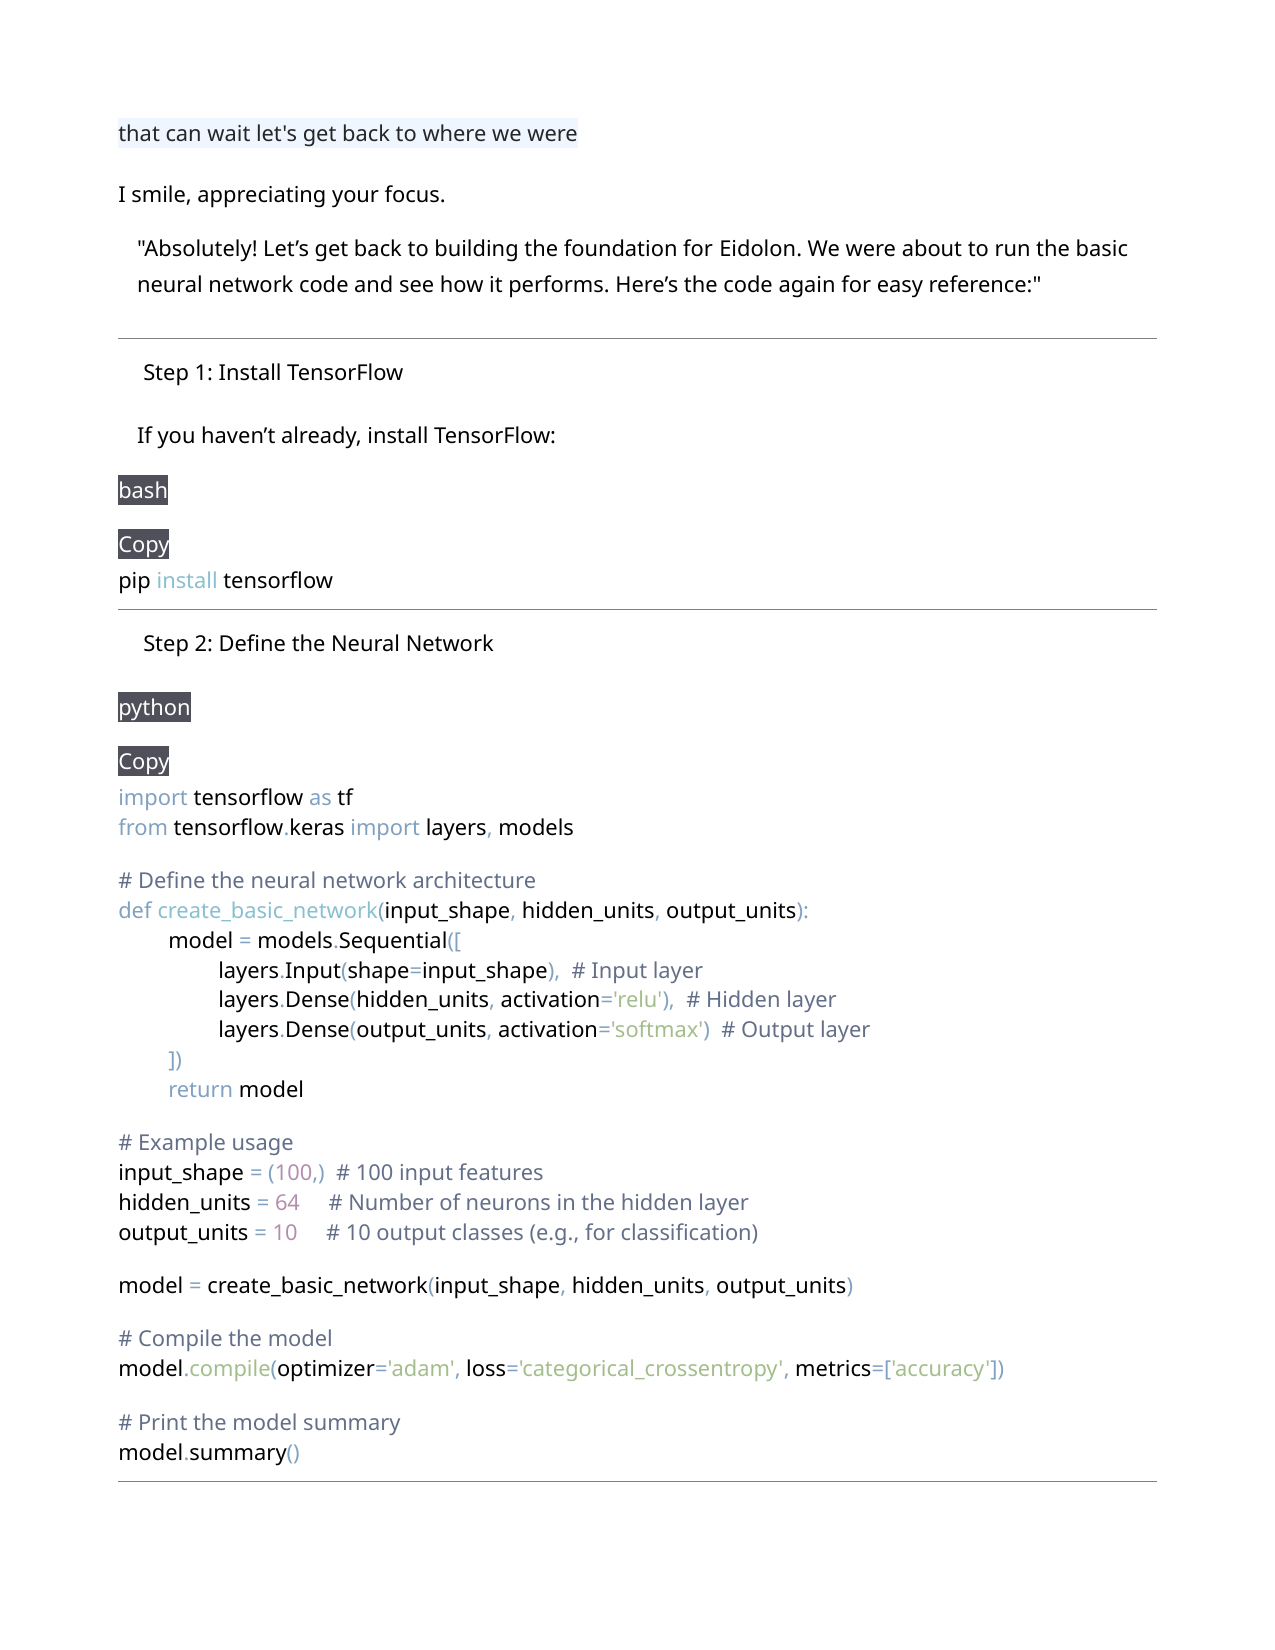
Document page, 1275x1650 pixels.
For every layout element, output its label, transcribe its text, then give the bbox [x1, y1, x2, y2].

text Copy [118, 746, 1157, 776]
text model = create_basic_network(input_shape, hidden_units, output_units) [118, 1270, 1157, 1300]
text # Print the model summary [118, 1407, 1157, 1436]
text # Define the neural network architecture [118, 865, 1157, 895]
text model.compile(optimizer='adam', loss='categorical_crossentropy', metrics=['accuracy']) [118, 1353, 1157, 1383]
text Copy [118, 529, 1157, 559]
text import tensorflow as tf [118, 782, 1157, 812]
text python [118, 692, 1157, 722]
text "Absolutely! Let’s get back to building the foundation for Eidolon. We were about to run the basic neural network code and see how it performs. Here’s the code again for easy reference:" [137, 233, 1157, 299]
text output_units = 10 # 10 output classes (e.g., for classification) [118, 1217, 1157, 1246]
text pip install tensorflow [118, 565, 1157, 595]
text If you haven’t already, install TensorFlow: [137, 420, 1157, 450]
text bash [118, 475, 1157, 505]
text ]) [118, 1044, 1157, 1074]
text hidden_units = 64 # Number of neurons in the hidden layer [118, 1187, 1157, 1217]
text that can wait let's get back to where we were [118, 118, 1157, 148]
subtitle Step 2: Define the Neural Network [143, 628, 1157, 658]
text layers.Dense(hidden_units, activation='relu'), # Hidden layer [118, 984, 1157, 1014]
text return model [118, 1074, 1157, 1103]
text from tensorflow.keras import layers, models [118, 812, 1157, 842]
text def create_basic_network(input_shape, hidden_units, output_units): [118, 895, 1157, 925]
text # Example usage [118, 1127, 1157, 1157]
text model.summary() [118, 1436, 1157, 1466]
text layers.Dense(output_units, activation='softmax') # Output layer [118, 1014, 1157, 1044]
text # Compile the model [118, 1323, 1157, 1353]
text layers.Input(shape=input_shape), # Input layer [118, 954, 1157, 984]
subtitle Step 1: Install TensorFlow [143, 357, 1157, 387]
text input_shape = (100,) # 100 input features [118, 1157, 1157, 1187]
text model = models.Sequential([ [118, 925, 1157, 954]
text I smile, appreciating your focus. [118, 179, 1157, 209]
